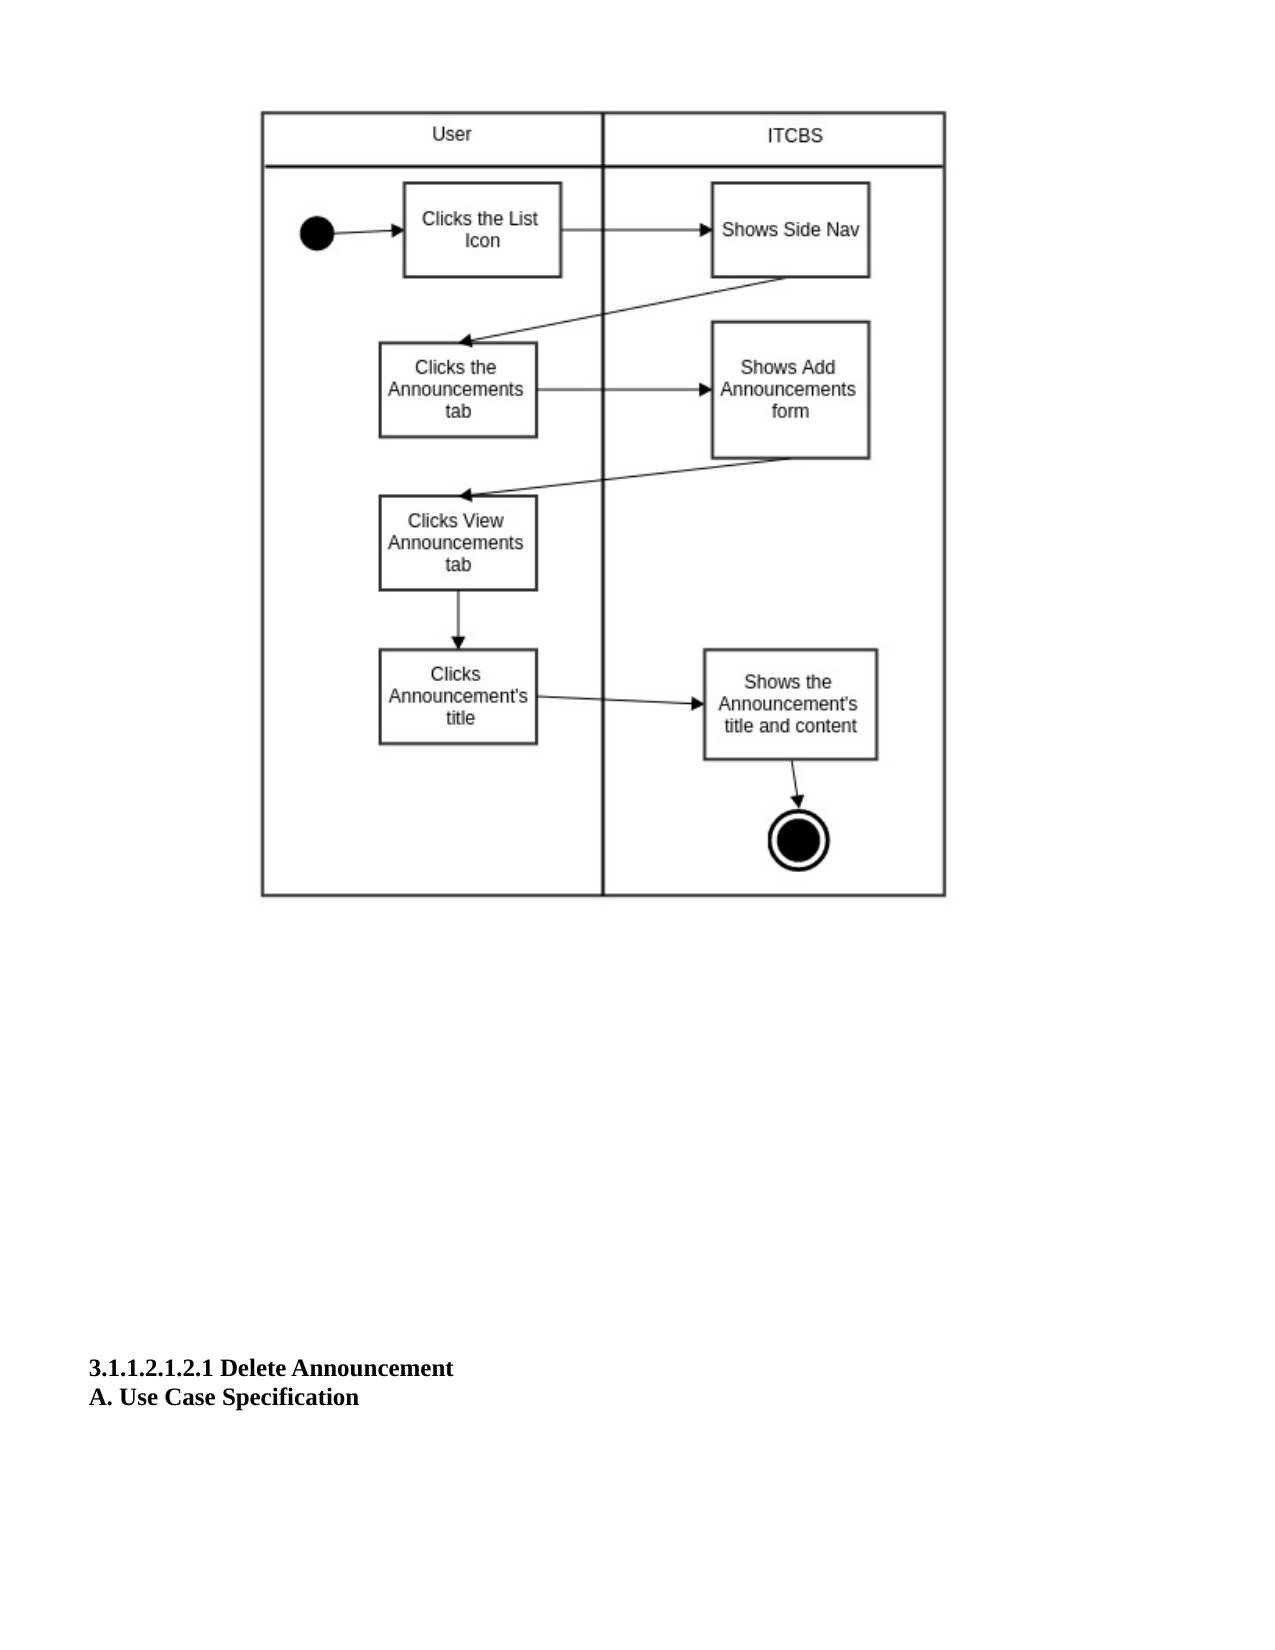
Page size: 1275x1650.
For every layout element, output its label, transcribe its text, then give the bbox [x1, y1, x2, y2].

text A. Use Case Specification [88, 1382, 1186, 1411]
text 3.1.1.2.1.2.1 Delete Announcement [88, 1353, 1186, 1382]
picture [229, 106, 981, 933]
